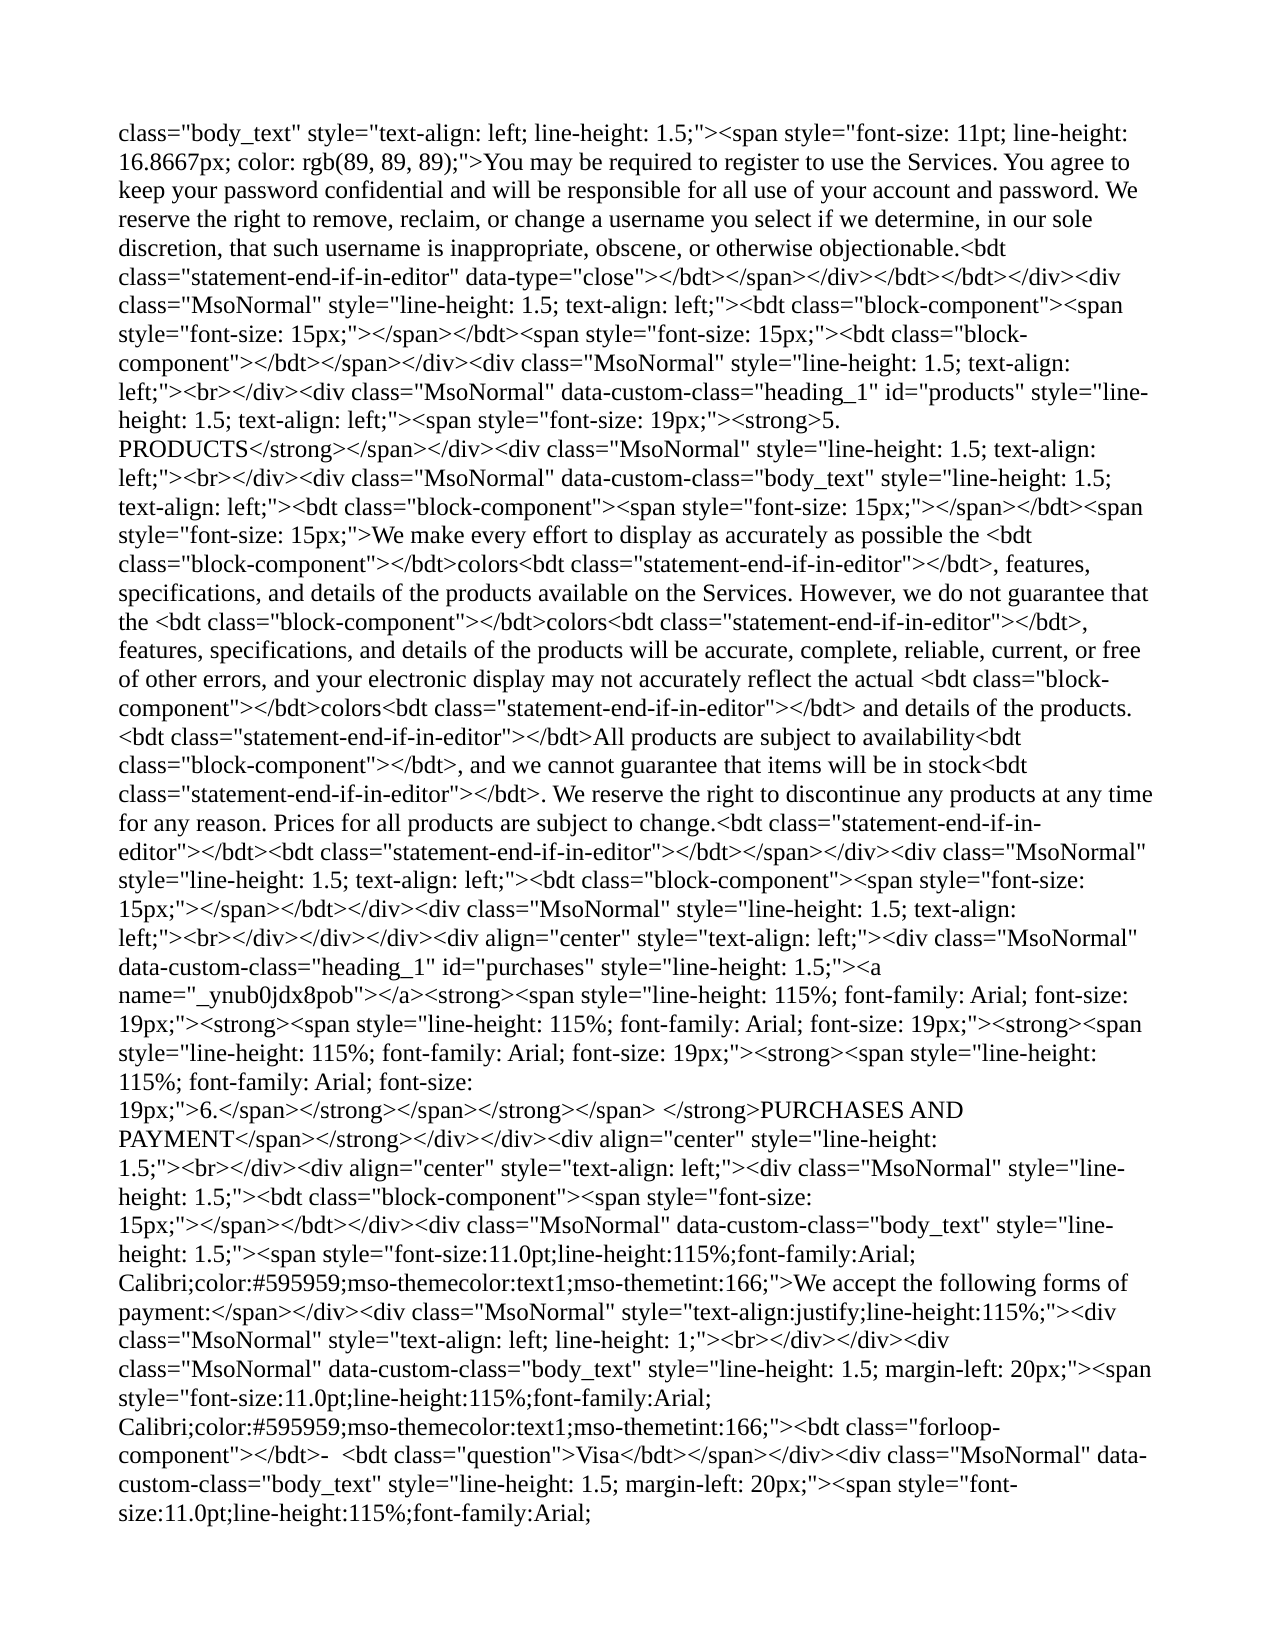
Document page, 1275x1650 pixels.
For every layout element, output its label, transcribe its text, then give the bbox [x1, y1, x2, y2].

text Calibri;color:#595959;mso-themecolor:text1;mso-themetint:166;">We accept the following forms of payment:</span></div><div class="MsoNormal" style="text-align:justify;line-height:115%;"><div class="MsoNormal" style="text-align: left; line-height: 1;"><br></div></div><div class="MsoNormal" data-custom-class="body_text" style="line-height: 1.5; margin-left: 20px;"><span style="font-size:11.0pt;line-height:115%;font-family:Arial; [118, 1268, 1157, 1412]
text Calibri;color:#595959;mso-themecolor:text1;mso-themetint:166;"><bdt class="forloop-component"></bdt>- <bdt class="question">Visa</bdt></span></div><div class="MsoNormal" data-custom-class="body_text" style="line-height: 1.5; margin-left: 20px;"><span style="font-size:11.0pt;line-height:115%;font-family:Arial; [118, 1412, 1157, 1527]
text class="body_text" style="text-align: left; line-height: 1.5;"><span style="font-size: 11pt; line-height: 16.8667px; color: rgb(89, 89, 89);">You may be required to register to use the Services. You agree to keep your password confidential and will be responsible for all use of your account and password. We reserve the right to remove, reclaim, or change a username you select if we determine, in our sole discretion, that such username is inappropriate, obscene, or otherwise objectionable.<bdt class="statement-end-if-in-editor" data-type="close"></bdt></span></div></bdt></bdt></div><div class="MsoNormal" style="line-height: 1.5; text-align: left;"><bdt class="block-component"><span style="font-size: 15px;"></span></bdt><span style="font-size: 15px;"><bdt class="block-component"></bdt></span></div><div class="MsoNormal" style="line-height: 1.5; text-align: left;"><br></div><div class="MsoNormal" data-custom-class="heading_1" id="products" style="line-height: 1.5; text-align: left;"><span style="font-size: 19px;"><strong>5. PRODUCTS</strong></span></div><div class="MsoNormal" style="line-height: 1.5; text-align: left;"><br></div><div class="MsoNormal" data-custom-class="body_text" style="line-height: 1.5; text-align: left;"><bdt class="block-component"><span style="font-size: 15px;"></span></bdt><span style="font-size: 15px;">We make every effort to display as accurately as possible the <bdt class="block-component"></bdt>colors<bdt class="statement-end-if-in-editor"></bdt>, features, specifications, and details of the products available on the Services. However, we do not guarantee that the <bdt class="block-component"></bdt>colors<bdt class="statement-end-if-in-editor"></bdt>, features, specifications, and details of the products will be accurate, complete, reliable, current, or free of other errors, and your electronic display may not accurately reflect the actual <bdt class="block-component"></bdt>colors<bdt class="statement-end-if-in-editor"></bdt> and details of the products. <bdt class="statement-end-if-in-editor"></bdt>All products are subject to availability<bdt class="block-component"></bdt>, and we cannot guarantee that items will be in stock<bdt class="statement-end-if-in-editor"></bdt>. We reserve the right to discontinue any products at any time for any reason. Prices for all products are subject to change.<bdt class="statement-end-if-in-editor"></bdt><bdt class="statement-end-if-in-editor"></bdt></span></div><div class="MsoNormal" style="line-height: 1.5; text-align: left;"><bdt class="block-component"><span style="font-size: 15px;"></span></bdt></div><div class="MsoNormal" style="line-height: 1.5; text-align: left;"><br></div></div></div><div align="center" style="text-align: left;"><div class="MsoNormal" data-custom-class="heading_1" id="purchases" style="line-height: 1.5;"><a name="_ynub0jdx8pob"></a><strong><span style="line-height: 115%; font-family: Arial; font-size: 19px;"><strong><span style="line-height: 115%; font-family: Arial; font-size: 19px;"><strong><span style="line-height: 115%; font-family: Arial; font-size: 19px;"><strong><span style="line-height: 115%; font-family: Arial; font-size: 19px;">6.</span></strong></span></strong></span> </strong>PURCHASES AND PAYMENT</span></strong></div></div><div align="center" style="line-height: 1.5;"><br></div><div align="center" style="text-align: left;"><div class="MsoNormal" style="line-height: 1.5;"><bdt class="block-component"><span style="font-size: 15px;"></span></bdt></div><div class="MsoNormal" data-custom-class="body_text" style="line-height: 1.5;"><span style="font-size:11.0pt;line-height:115%;font-family:Arial; [118, 118, 1157, 1268]
